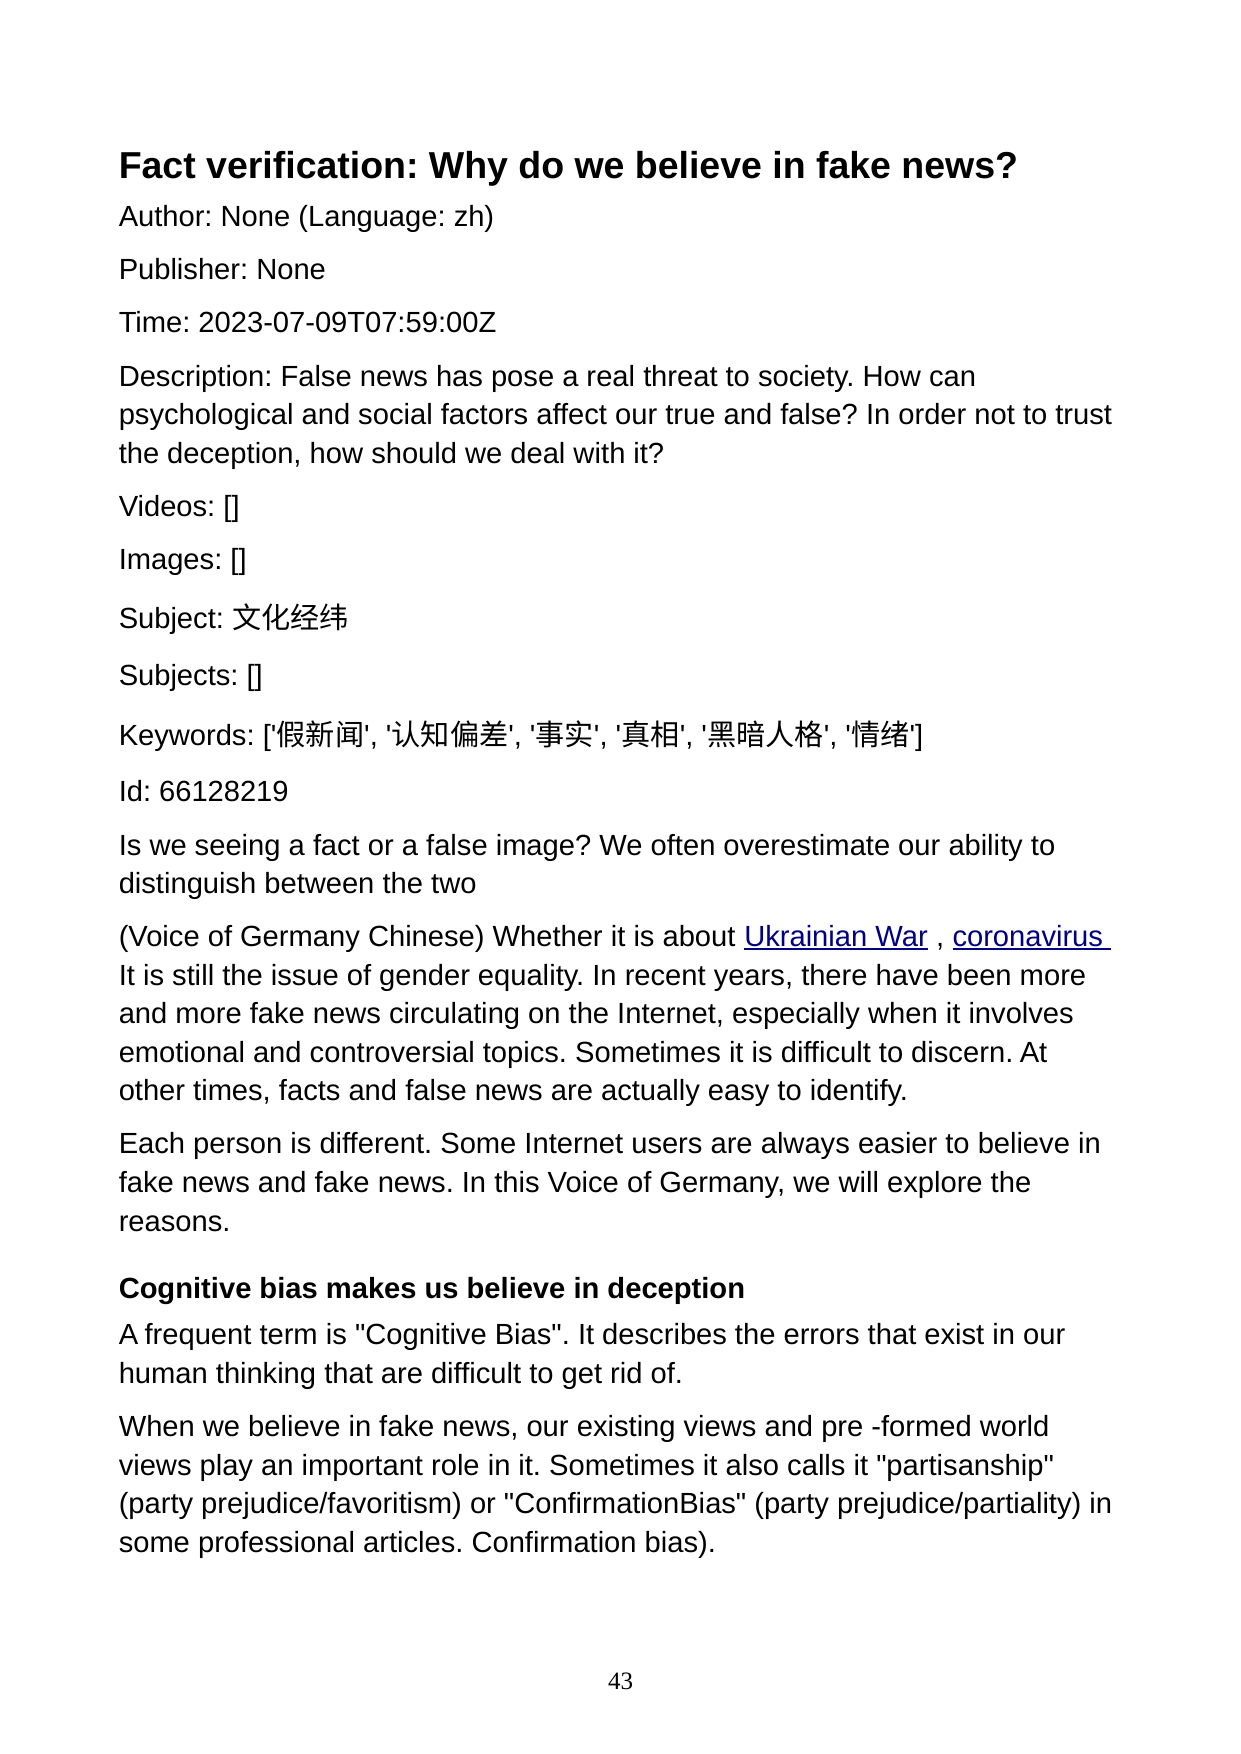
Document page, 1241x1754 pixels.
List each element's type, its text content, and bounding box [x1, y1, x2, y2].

text Each person is different. Some Internet users are always easier to believe in fake news and fake news. In this Voice of Germany, we will explore the reasons. [118, 1126, 1122, 1237]
text Images: [] [118, 542, 1122, 575]
subtitle Fact verification: Why do we believe in fake news? [118, 143, 1122, 187]
text When we believe in fake news, our existing views and pre -formed world views play an important role in it. Sometimes it also calls it "partisanship" (party prejudice/favoritism) or "ConfirmationBias" (party prejudice/partiality) in some professional articles. Confirmation bias). [118, 1409, 1122, 1558]
subtitle Cognitive bias makes us believe in deception [118, 1271, 1122, 1305]
text Keywords: ['假新闻', '认知偏差', '事实', '真相', '黑暗人格', '情绪'] [118, 711, 1122, 753]
text Subject: 文化经纬 [118, 595, 1122, 637]
text Subjects: [] [118, 658, 1122, 692]
text Is we seeing a fact or a false image? We often overestimate our ability to distinguish between the two [118, 827, 1122, 899]
text A frequent term is "Cognitive Bias". It describes the errors that exist in our human thinking that are difficult to get rid of. [118, 1317, 1122, 1389]
text Author: None (Language: zh) [118, 199, 1122, 233]
text Publisher: None [118, 252, 1122, 286]
text Time: 2023-07-09T07:59:00Z [118, 305, 1122, 339]
text Videos: [] [118, 489, 1122, 522]
text Description: False news has pose a real threat to society. How can psychological and social factors affect our true and false? In order not to trust the deception, how should we deal with it? [118, 358, 1122, 469]
text Id: 66128219 [118, 774, 1122, 808]
text (Voice of Germany Chinese) Whether it is about Ukrainian War , coronavirus It is still the issue of gender equality. In recent years, there have been more and more fake news circulating on the Internet, especially when it involves emotional and controversial topics. Sometimes it is difficult to discern. At other times, facts and false news are actually easy to identify. [118, 919, 1122, 1107]
